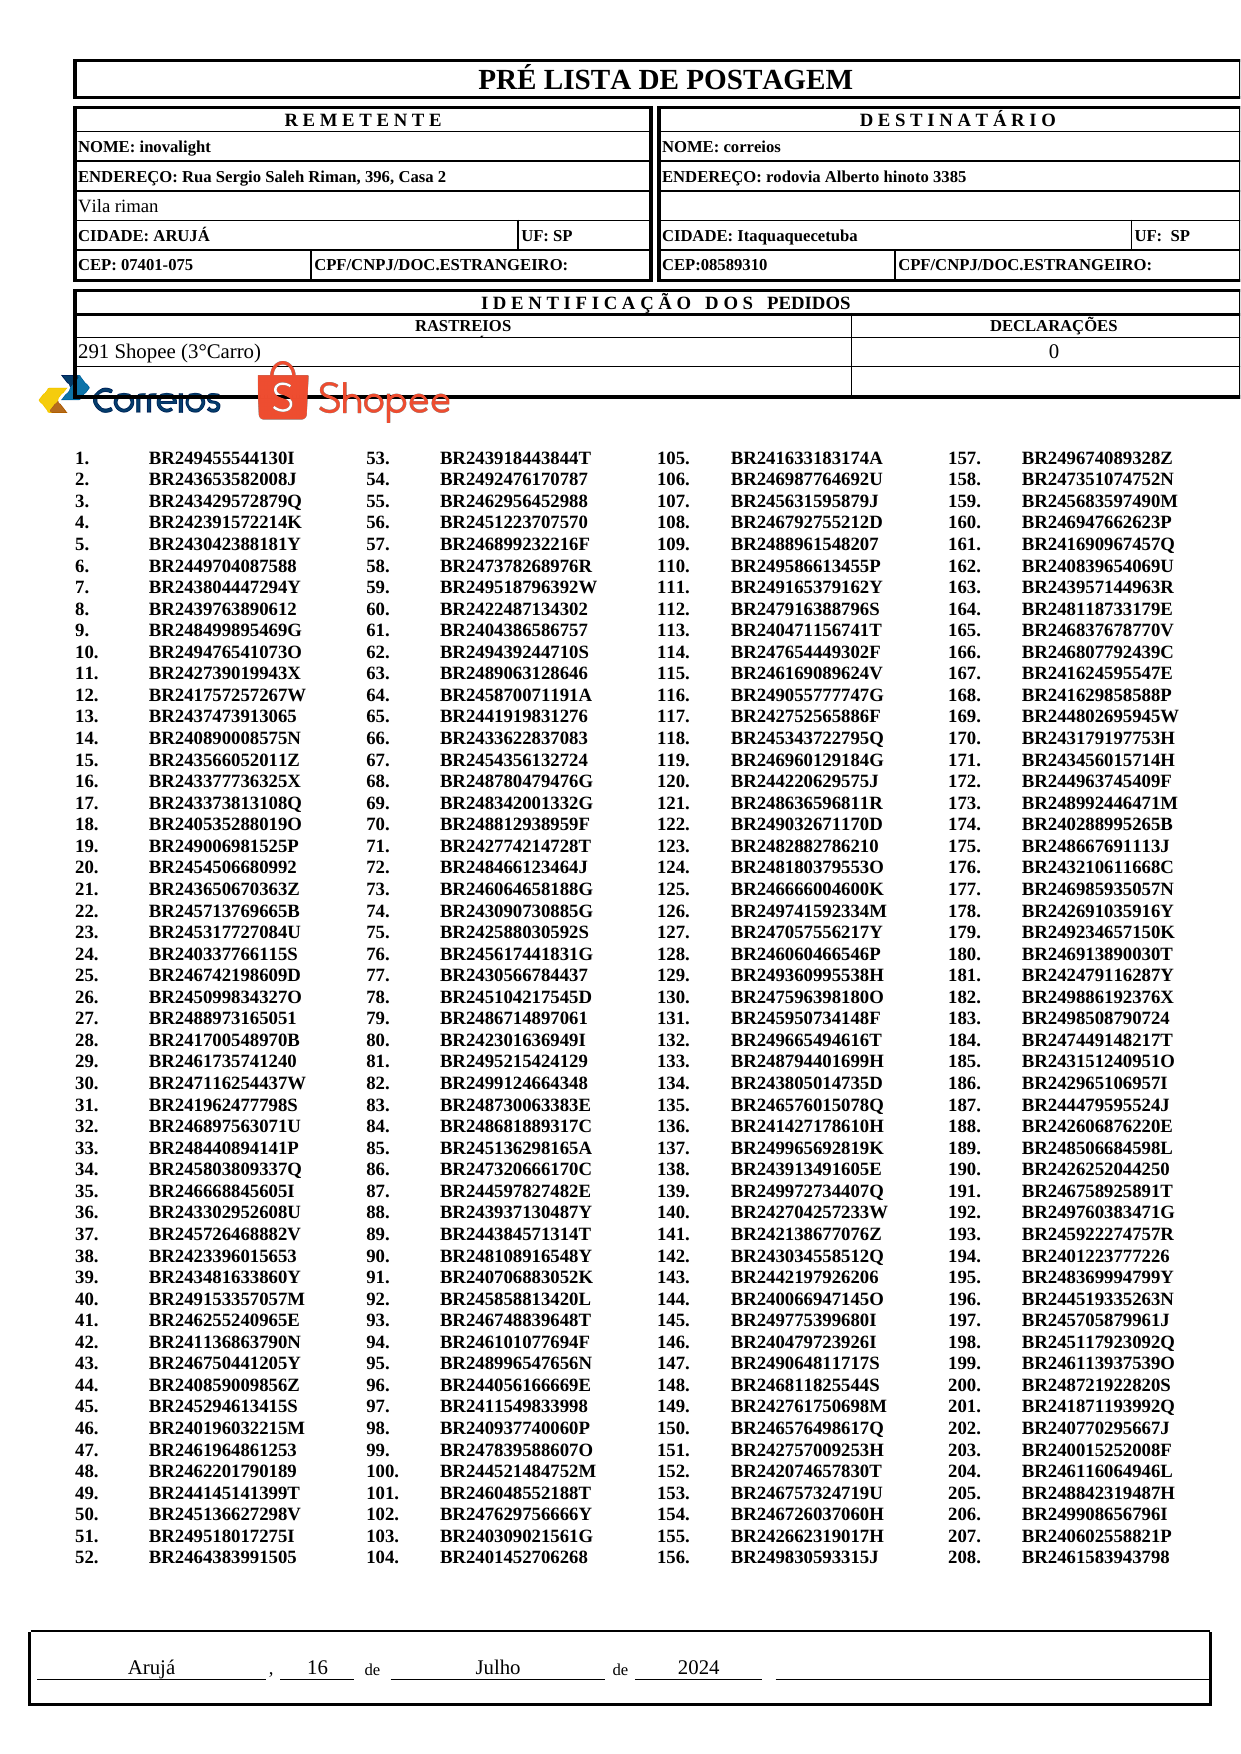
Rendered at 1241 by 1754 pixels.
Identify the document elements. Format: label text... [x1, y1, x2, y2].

list BR240770295667J [948, 1417, 1240, 1438]
list BR243937130487Y [366, 1201, 620, 1223]
list BR248721922820S [948, 1374, 1240, 1395]
list BR243650670363Z [75, 878, 329, 899]
list BR240015252008F [948, 1438, 1240, 1460]
list BR2449704087588 [75, 554, 329, 576]
list BR248369994799Y [948, 1266, 1240, 1288]
list BR244597827482E [366, 1180, 620, 1201]
list BR2401452706268 [366, 1546, 620, 1568]
list BR2492476170787 [366, 468, 620, 490]
list BR2461735741240 [75, 1050, 329, 1072]
list BR248342001332G [366, 792, 620, 813]
list BR243481633860Y [75, 1266, 329, 1288]
list BR247320666170C [366, 1158, 620, 1180]
list BR2451223707570 [366, 511, 620, 533]
list BR248636596811R [657, 792, 911, 813]
list BR246807792439C [948, 641, 1240, 662]
list BR243042388181Y [75, 533, 329, 554]
list BR243918443844T [366, 447, 620, 468]
list BR249055777747G [657, 684, 911, 705]
list BR2441919831276 [366, 705, 620, 727]
list BR242138677076Z [657, 1223, 911, 1244]
list BR243566052011Z [75, 748, 329, 770]
list BR248681889317C [366, 1115, 620, 1137]
list BR244056166669E [366, 1374, 620, 1395]
list BR246255240965E [75, 1309, 329, 1331]
list BR246811825544S [657, 1374, 911, 1395]
list BR2404386586757 [366, 619, 620, 641]
list BR246748839648T [366, 1309, 620, 1331]
list BR243653582008J [75, 468, 329, 490]
list BR246113937539O [948, 1352, 1240, 1374]
list BR243302952608U [75, 1201, 329, 1223]
list BR2498508790724 [948, 1007, 1240, 1029]
list BR249234657150K [948, 921, 1240, 943]
list BR249586613455P [657, 554, 911, 576]
list BR243034558512Q [657, 1244, 911, 1266]
list BR2461964861253 [75, 1438, 329, 1460]
list BR248794401699H [657, 1050, 911, 1072]
list BR247916388796S [657, 598, 911, 619]
list BR246985935057N [948, 878, 1240, 899]
list BR240937740060P [366, 1417, 620, 1438]
list BR249165379162Y [657, 576, 911, 598]
list BR247449148217T [948, 1029, 1240, 1050]
list BR246101077694F [366, 1331, 620, 1352]
list BR243913491605E [657, 1158, 911, 1180]
list BR245117923092Q [948, 1331, 1240, 1352]
list BR2454356132724 [366, 748, 620, 770]
list BR246116064946L [948, 1460, 1240, 1482]
list BR245950734148F [657, 1007, 911, 1029]
list BR247116254437W [75, 1072, 329, 1093]
list BR245294613415S [75, 1395, 329, 1417]
list BR243210611668C [948, 856, 1240, 878]
list BR243429572879Q [75, 490, 329, 511]
list BR244802695945W [948, 705, 1240, 727]
list BR240196032215M [75, 1417, 329, 1438]
list BR240859009856Z [75, 1374, 329, 1395]
list BR245631595879J [657, 490, 911, 511]
list BR249775399680I [657, 1309, 911, 1331]
list BR246897563071U [75, 1115, 329, 1137]
list BR247839588607O [366, 1438, 620, 1460]
list BR240288995265B [948, 813, 1240, 835]
list BR241757257267W [75, 684, 329, 705]
list BR249476541073O [75, 641, 329, 662]
list BR249760383471G [948, 1201, 1240, 1223]
list BR242606876220E [948, 1115, 1240, 1137]
list BR241624595547E [948, 662, 1240, 684]
list BR240066947145O [657, 1288, 911, 1309]
list BR246757324719U [657, 1482, 911, 1503]
list BR2439763890612 [75, 598, 329, 619]
list BR246060466546P [657, 943, 911, 964]
list BR248506684598L [948, 1137, 1240, 1158]
list BR245617441831G [366, 943, 620, 964]
list BR244521484752M [366, 1460, 620, 1482]
list BR2489063128646 [366, 662, 620, 684]
list BR245705879961J [948, 1309, 1240, 1331]
list BR240309021561G [366, 1525, 620, 1546]
list BR242301636949I [366, 1029, 620, 1050]
list BR245858813420L [366, 1288, 620, 1309]
list BR245136298165A [366, 1137, 620, 1158]
list BR242074657830T [657, 1460, 911, 1482]
list BR243805014735D [657, 1072, 911, 1093]
list BR249360995538H [657, 964, 911, 986]
list BR248842319487H [948, 1482, 1240, 1503]
list BR241629858588P [948, 684, 1240, 705]
list BR246960129184G [657, 748, 911, 770]
list BR245870071191A [366, 684, 620, 705]
list BR2464383991505 [75, 1546, 329, 1568]
list BR244519335263N [948, 1288, 1240, 1309]
list BR249006981525P [75, 835, 329, 856]
list BR246666004600K [657, 878, 911, 899]
list BR245099834327O [75, 986, 329, 1007]
list BR2422487134302 [366, 598, 620, 619]
list BR2423396015653 [75, 1244, 329, 1266]
list BR241136863790N [75, 1331, 329, 1352]
list BR245317727084U [75, 921, 329, 943]
list BR243373813108Q [75, 792, 329, 813]
list BR244384571314T [366, 1223, 620, 1244]
list BR2495215424129 [366, 1050, 620, 1072]
list BR242774214728T [366, 835, 620, 856]
list BR248108916548Y [366, 1244, 620, 1266]
list BR241427178610H [657, 1115, 911, 1137]
list BR249886192376X [948, 986, 1240, 1007]
list BR246750441205Y [75, 1352, 329, 1374]
list BR247351074752N [948, 468, 1240, 490]
list BR241690967457Q [948, 533, 1240, 554]
list BR242739019943X [75, 662, 329, 684]
list BR240890008575N [75, 727, 329, 748]
list BR243456015714H [948, 748, 1240, 770]
list BR242704257233W [657, 1201, 911, 1223]
list BR240839654069U [948, 554, 1240, 576]
list BR2437473913065 [75, 705, 329, 727]
list BR244220629575J [657, 770, 911, 792]
list BR249908656796I [948, 1503, 1240, 1525]
list BR248499895469G [75, 619, 329, 641]
list BR243804447294Y [75, 576, 329, 598]
list BR245683597490M [948, 490, 1240, 511]
list BR246913890030T [948, 943, 1240, 964]
list BR249965692819K [657, 1137, 911, 1158]
list BR2426252044250 [948, 1158, 1240, 1180]
list BR244479595524J [948, 1093, 1240, 1115]
list BR242965106957I [948, 1072, 1240, 1093]
list BR246947662623P [948, 511, 1240, 533]
list BR245136627298V [75, 1503, 329, 1525]
list BR247629756666Y [366, 1503, 620, 1525]
list BR241633183174A [657, 447, 911, 468]
list BR249518796392W [366, 576, 620, 598]
list BR242752565886F [657, 705, 911, 727]
list BR245104217545D [366, 986, 620, 1007]
list BR2442197926206 [657, 1266, 911, 1288]
list BR242391572214K [75, 511, 329, 533]
list BR241962477798S [75, 1093, 329, 1115]
list BR240706883052K [366, 1266, 620, 1288]
list BR246837678770V [948, 619, 1240, 641]
list BR249741592334M [657, 899, 911, 921]
list BR2401223777226 [948, 1244, 1240, 1266]
list BR247596398180O [657, 986, 911, 1007]
list BR249455544130I [75, 447, 329, 468]
list BR245343722795Q [657, 727, 911, 748]
list BR246064658188G [366, 878, 620, 899]
list BR249153357057M [75, 1288, 329, 1309]
list BR244963745409F [948, 770, 1240, 792]
list BR2462956452988 [366, 490, 620, 511]
list BR248667691113J [948, 835, 1240, 856]
list BR246987764692U [657, 468, 911, 490]
list BR2433622837083 [366, 727, 620, 748]
list BR2488961548207 [657, 533, 911, 554]
list BR243090730885G [366, 899, 620, 921]
list BR2454506680992 [75, 856, 329, 878]
list BR2482882786210 [657, 835, 911, 856]
list BR2411549833998 [366, 1395, 620, 1417]
list BR242691035916Y [948, 899, 1240, 921]
list BR246576015078Q [657, 1093, 911, 1115]
list BR245922274757R [948, 1223, 1240, 1244]
list BR249518017275I [75, 1525, 329, 1546]
list BR242588030592S [366, 921, 620, 943]
list BR246668845605I [75, 1180, 329, 1201]
list BR241700548970B [75, 1029, 329, 1050]
list BR246048552188T [366, 1482, 620, 1503]
list BR242757009253H [657, 1438, 911, 1460]
list BR245726468882V [75, 1223, 329, 1244]
list BR242761750698M [657, 1395, 911, 1417]
list BR249665494616T [657, 1029, 911, 1050]
list BR249674089328Z [948, 447, 1240, 468]
list BR2486714897061 [366, 1007, 620, 1029]
list BR247057556217Y [657, 921, 911, 943]
list BR240479723926I [657, 1331, 911, 1352]
list BR246742198609D [75, 964, 329, 986]
list BR245803809337Q [75, 1158, 329, 1180]
list BR248780479476G [366, 770, 620, 792]
list BR2499124664348 [366, 1072, 620, 1093]
list BR240535288019O [75, 813, 329, 835]
list BR248466123464J [366, 856, 620, 878]
list BR249032671170D [657, 813, 911, 835]
list BR2488973165051 [75, 1007, 329, 1029]
list BR242662319017H [657, 1525, 911, 1546]
list BR2430566784437 [366, 964, 620, 986]
list BR249439244710S [366, 641, 620, 662]
list BR2461583943798 [948, 1546, 1240, 1568]
list BR249830593315J [657, 1546, 911, 1568]
list BR243179197753H [948, 727, 1240, 748]
list BR240337766115S [75, 943, 329, 964]
list BR246792755212D [657, 511, 911, 533]
list BR243151240951O [948, 1050, 1240, 1072]
list BR248440894141P [75, 1137, 329, 1158]
list BR246758925891T [948, 1180, 1240, 1201]
list BR243377736325X [75, 770, 329, 792]
list BR249972734407Q [657, 1180, 911, 1201]
list BR248996547656N [366, 1352, 620, 1374]
list BR248812938959F [366, 813, 620, 835]
list BR244145141399T [75, 1482, 329, 1503]
list BR241871193992Q [948, 1395, 1240, 1417]
list BR245713769665B [75, 899, 329, 921]
list BR248730063383E [366, 1093, 620, 1115]
list BR246576498617Q [657, 1417, 911, 1438]
list BR240602558821P [948, 1525, 1240, 1546]
list BR246169089624V [657, 662, 911, 684]
list BR248118733179E [948, 598, 1240, 619]
list BR247654449302F [657, 641, 911, 662]
list BR248992446471M [948, 792, 1240, 813]
list BR2462201790189 [75, 1460, 329, 1482]
list BR240471156741T [657, 619, 911, 641]
list BR247378268976R [366, 554, 620, 576]
list BR246899232216F [366, 533, 620, 554]
list BR249064811717S [657, 1352, 911, 1374]
list BR248180379553O [657, 856, 911, 878]
list BR243957144963R [948, 576, 1240, 598]
list BR242479116287Y [948, 964, 1240, 986]
list BR246726037060H [657, 1503, 911, 1525]
